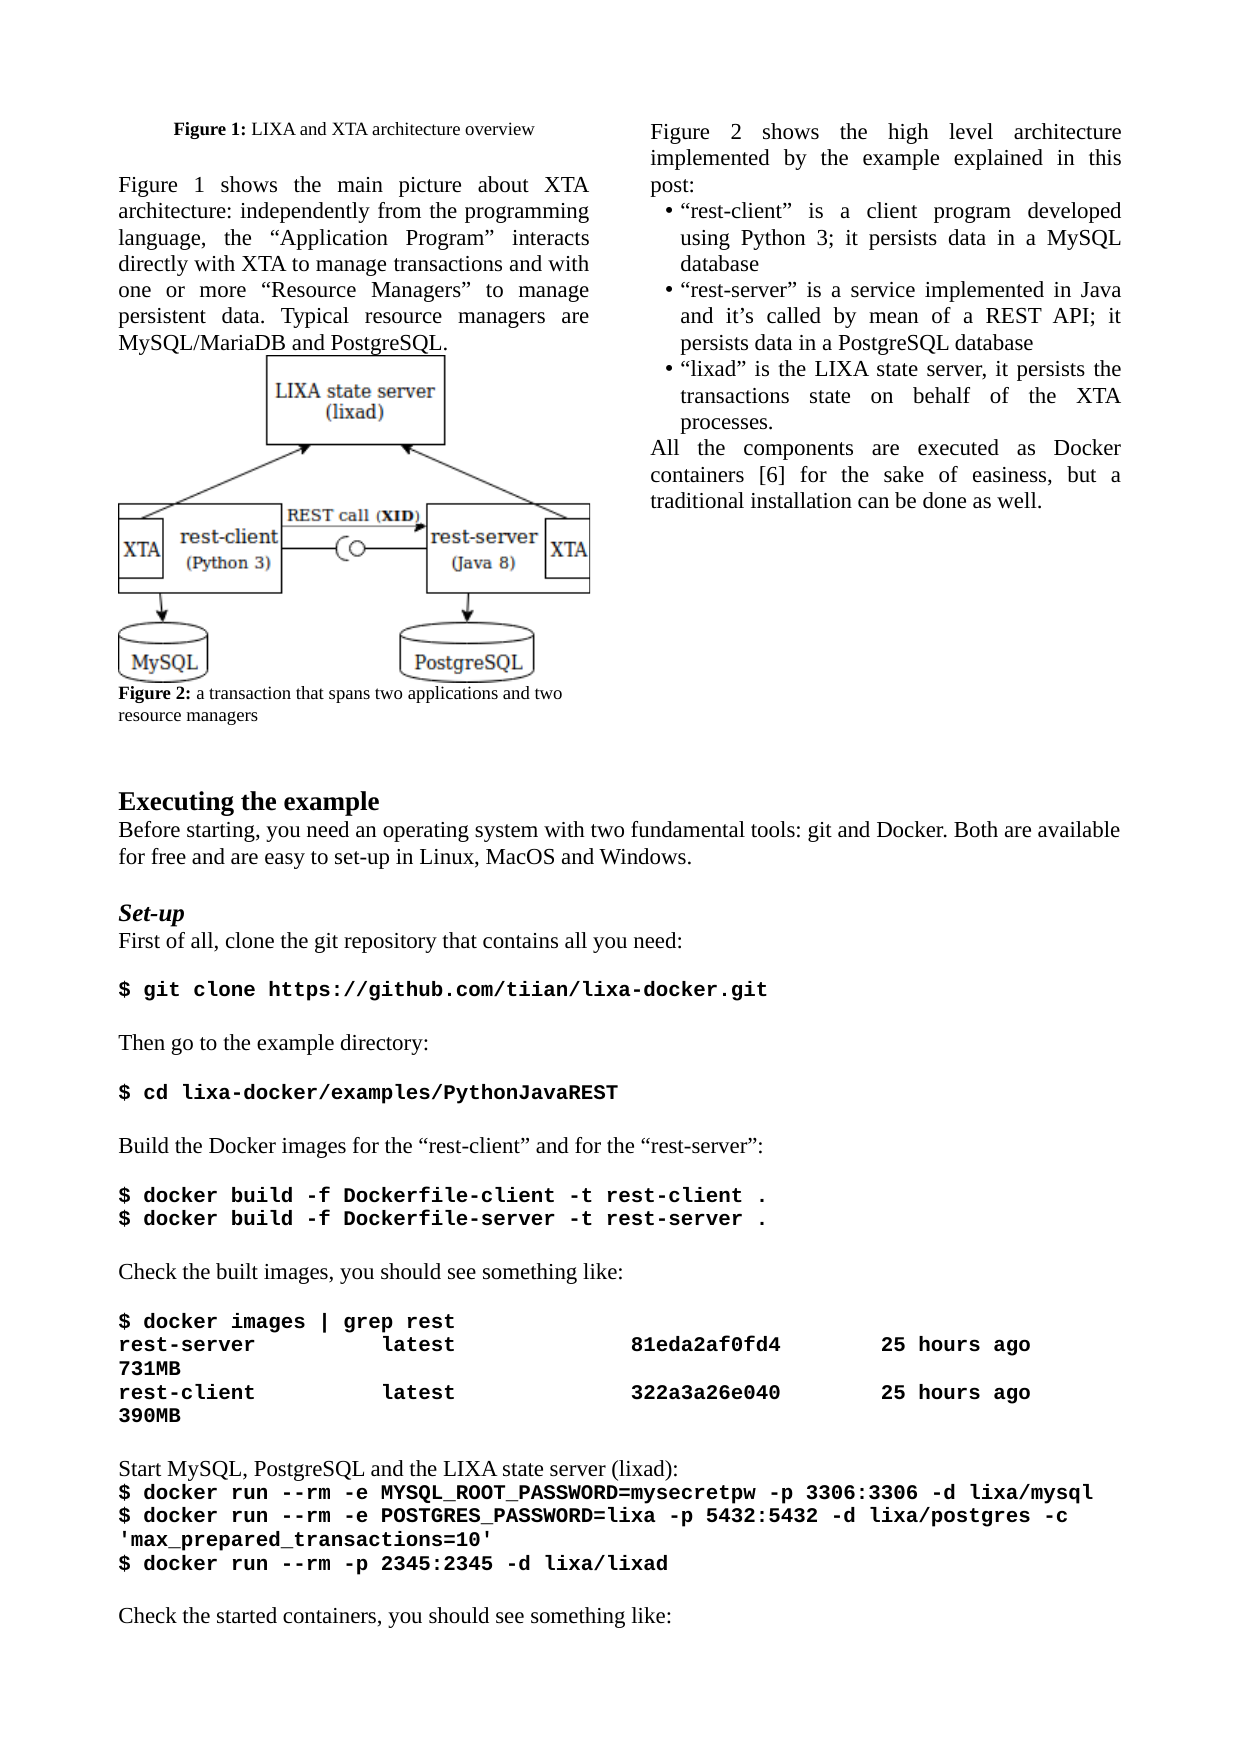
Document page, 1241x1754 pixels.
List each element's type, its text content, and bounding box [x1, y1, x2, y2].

text Figure 1 shows the main picture about XTA architecture: independently from the programming language, the “Application Program” interacts directly with XTA to manage transactions and with one or more “Resource Managers” to manage persistent data. Typical resource managers are MySQL/MariaDB and PostgreSQL. [118, 171, 590, 355]
text $ cd lixa-docker/examples/PythonJavaREST [118, 1082, 1122, 1106]
text rest-server latest 81eda2af0fd4 25 hours ago 731MB [118, 1334, 1122, 1382]
text Figure 2: a transaction that spans two applications and two resource managers [118, 683, 590, 725]
text $ git clone https://github.com/tiian/lixa-docker.git [118, 979, 1122, 1003]
text rest-client latest 322a3a26e040 25 hours ago 390MB [118, 1382, 1122, 1429]
text $ docker images | grep rest [118, 1311, 1122, 1334]
text Executing the example [118, 785, 1122, 816]
text Figure 2 shows the high level architecture implemented by the example explained in this post: [650, 118, 1122, 197]
text Check the built images, you should see something like: [118, 1258, 1122, 1284]
text Figure 1: LIXA and XTA architecture overview [118, 118, 590, 140]
text Set-up [118, 898, 1122, 927]
text $ docker run --rm -e MYSQL_ROOT_PASSWORD=mysecretpw -p 3306:3306 -d lixa/mysql [118, 1482, 1122, 1505]
text $ docker run --rm -e POSTGRES_PASSWORD=lixa -p 5432:5432 -d lixa/postgres -c 'max_prepared_transactions=10' [118, 1505, 1122, 1553]
list “lixad” is the LIXA state server, it persists the transactions state on behalf of the XTA processes. [665, 355, 1122, 434]
list “rest-server” is a service implemented in Java and it’s called by mean of a REST API; it persists data in a PostgreSQL database [665, 276, 1122, 355]
text $ docker run --rm -p 2345:2345 -d lixa/lixad [118, 1553, 1122, 1576]
text $ docker build -f Dockerfile-server -t rest-server . [118, 1208, 1122, 1232]
list “rest-client” is a client program developed using Python 3; it persists data in a MySQL database [665, 197, 1122, 276]
text Then go to the example directory: [118, 1029, 1122, 1056]
text Before starting, you need an operating system with two fundamental tools: git and Docker. Both are available for free and are easy to set-up in Linux, MacOS and Windows. [118, 816, 1122, 869]
text Start MySQL, PostgreSQL and the LIXA state server (lixad): [118, 1455, 1122, 1482]
text Check the started containers, you should see something like: [118, 1603, 1122, 1629]
text $ docker build -f Dockerfile-client -t rest-client . [118, 1185, 1122, 1208]
text All the components are executed as Docker containers [6] for the sake of easiness, but a traditional installation can be done as well. [650, 434, 1122, 513]
text Build the Docker images for the “rest-client” and for the “rest-server”: [118, 1132, 1122, 1158]
text First of all, clone the git repository that contains all you need: [118, 927, 1122, 953]
picture [118, 355, 590, 683]
